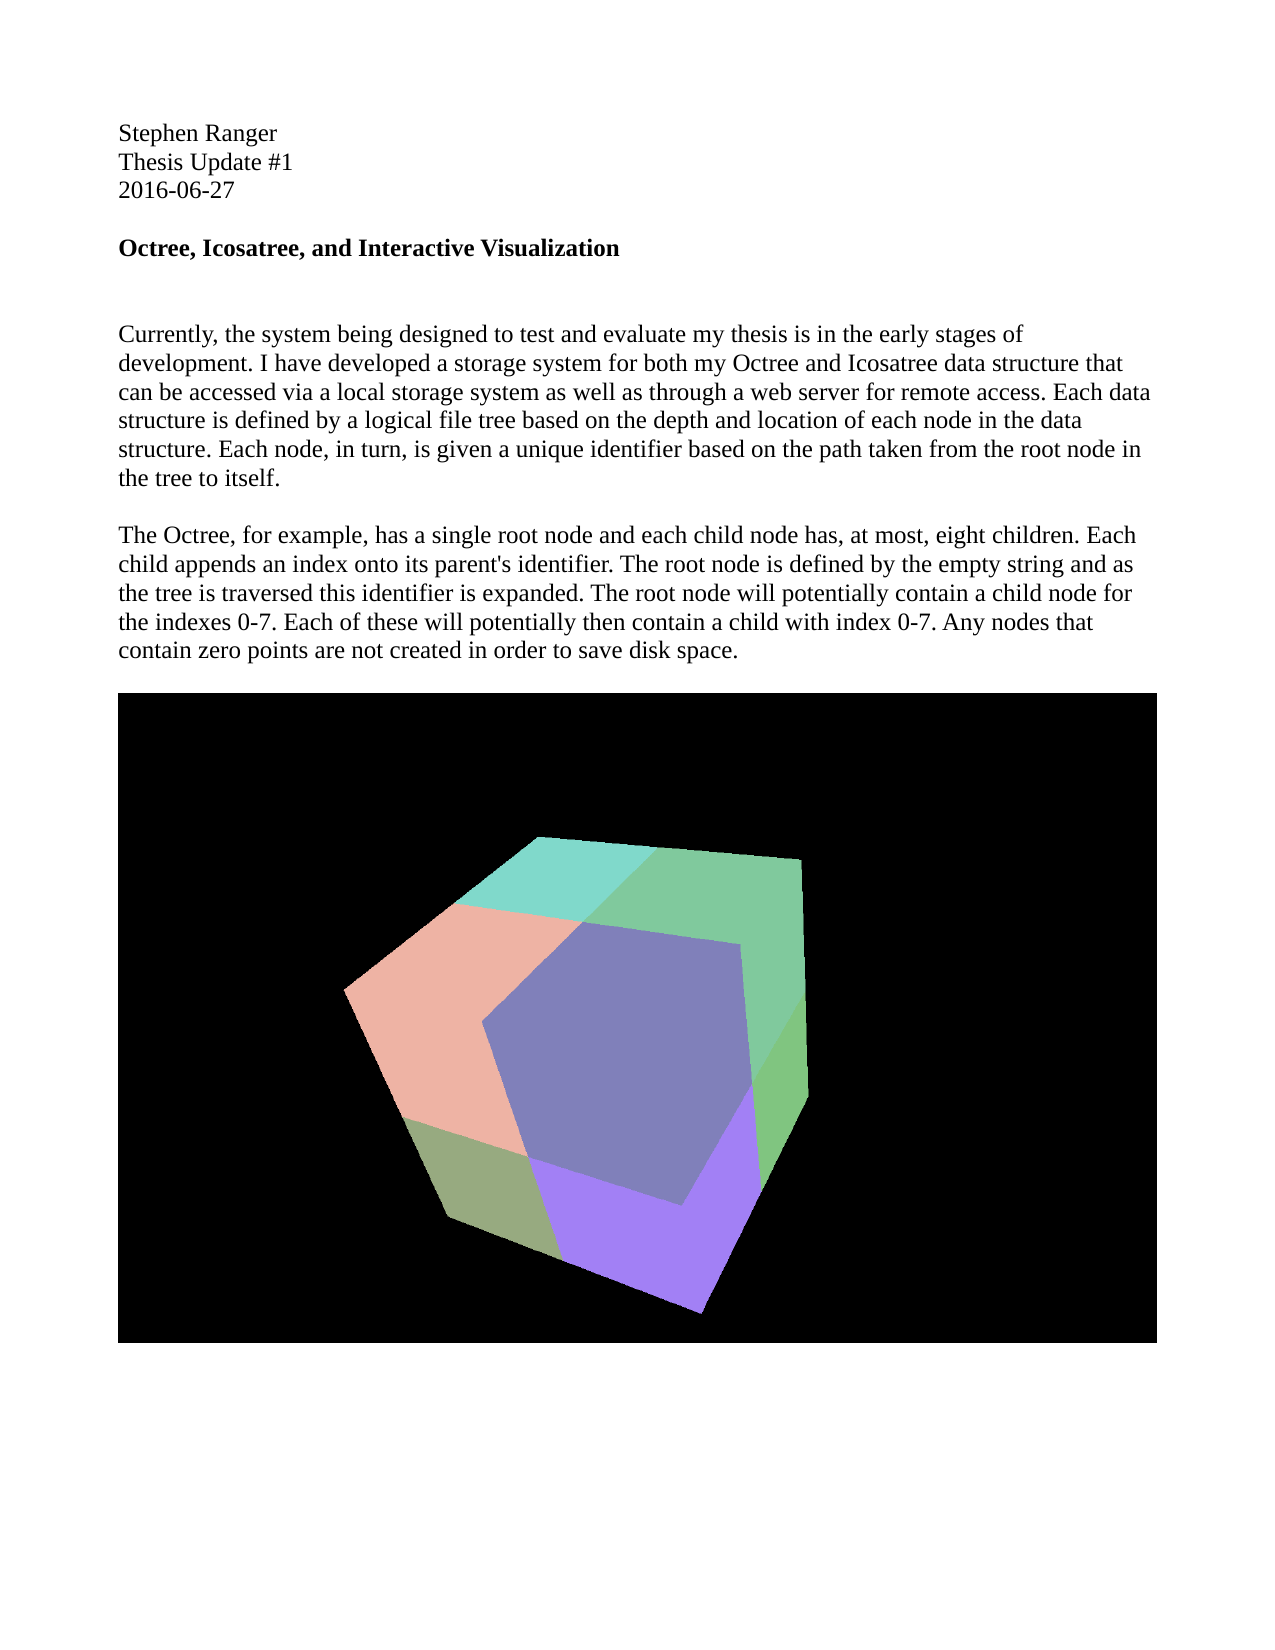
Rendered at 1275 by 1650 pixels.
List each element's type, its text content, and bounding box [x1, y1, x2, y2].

picture [118, 693, 1157, 1343]
text The Octree, for example, has a single root node and each child node has, at most, eight children. Each child appends an index onto its parent's identifier. The root node is defined by the empty string and as the tree is traversed this identifier is expanded. The root node will potentially contain a child node for the indexes 0-7. Each of these will potentially then contain a child with index 0-7. Any nodes that contain zero points are not created in order to save disk space. [118, 521, 1157, 664]
text Currently, the system being designed to test and evaluate my thesis is in the early stages of development. I have developed a storage system for both my Octree and Icosatree data structure that can be accessed via a local storage system as well as through a web server for remote access. Each data structure is defined by a logical file tree based on the depth and location of each node in the data structure. Each node, in turn, is given a unique identifier based on the path taken from the root node in the tree to itself. [118, 319, 1157, 492]
text Thesis Update #1 [118, 147, 1157, 176]
text 2016-06-27 [118, 176, 1157, 204]
text Octree, Icosatree, and Interactive Visualization [118, 233, 1157, 262]
text Stephen Ranger [118, 118, 1157, 147]
